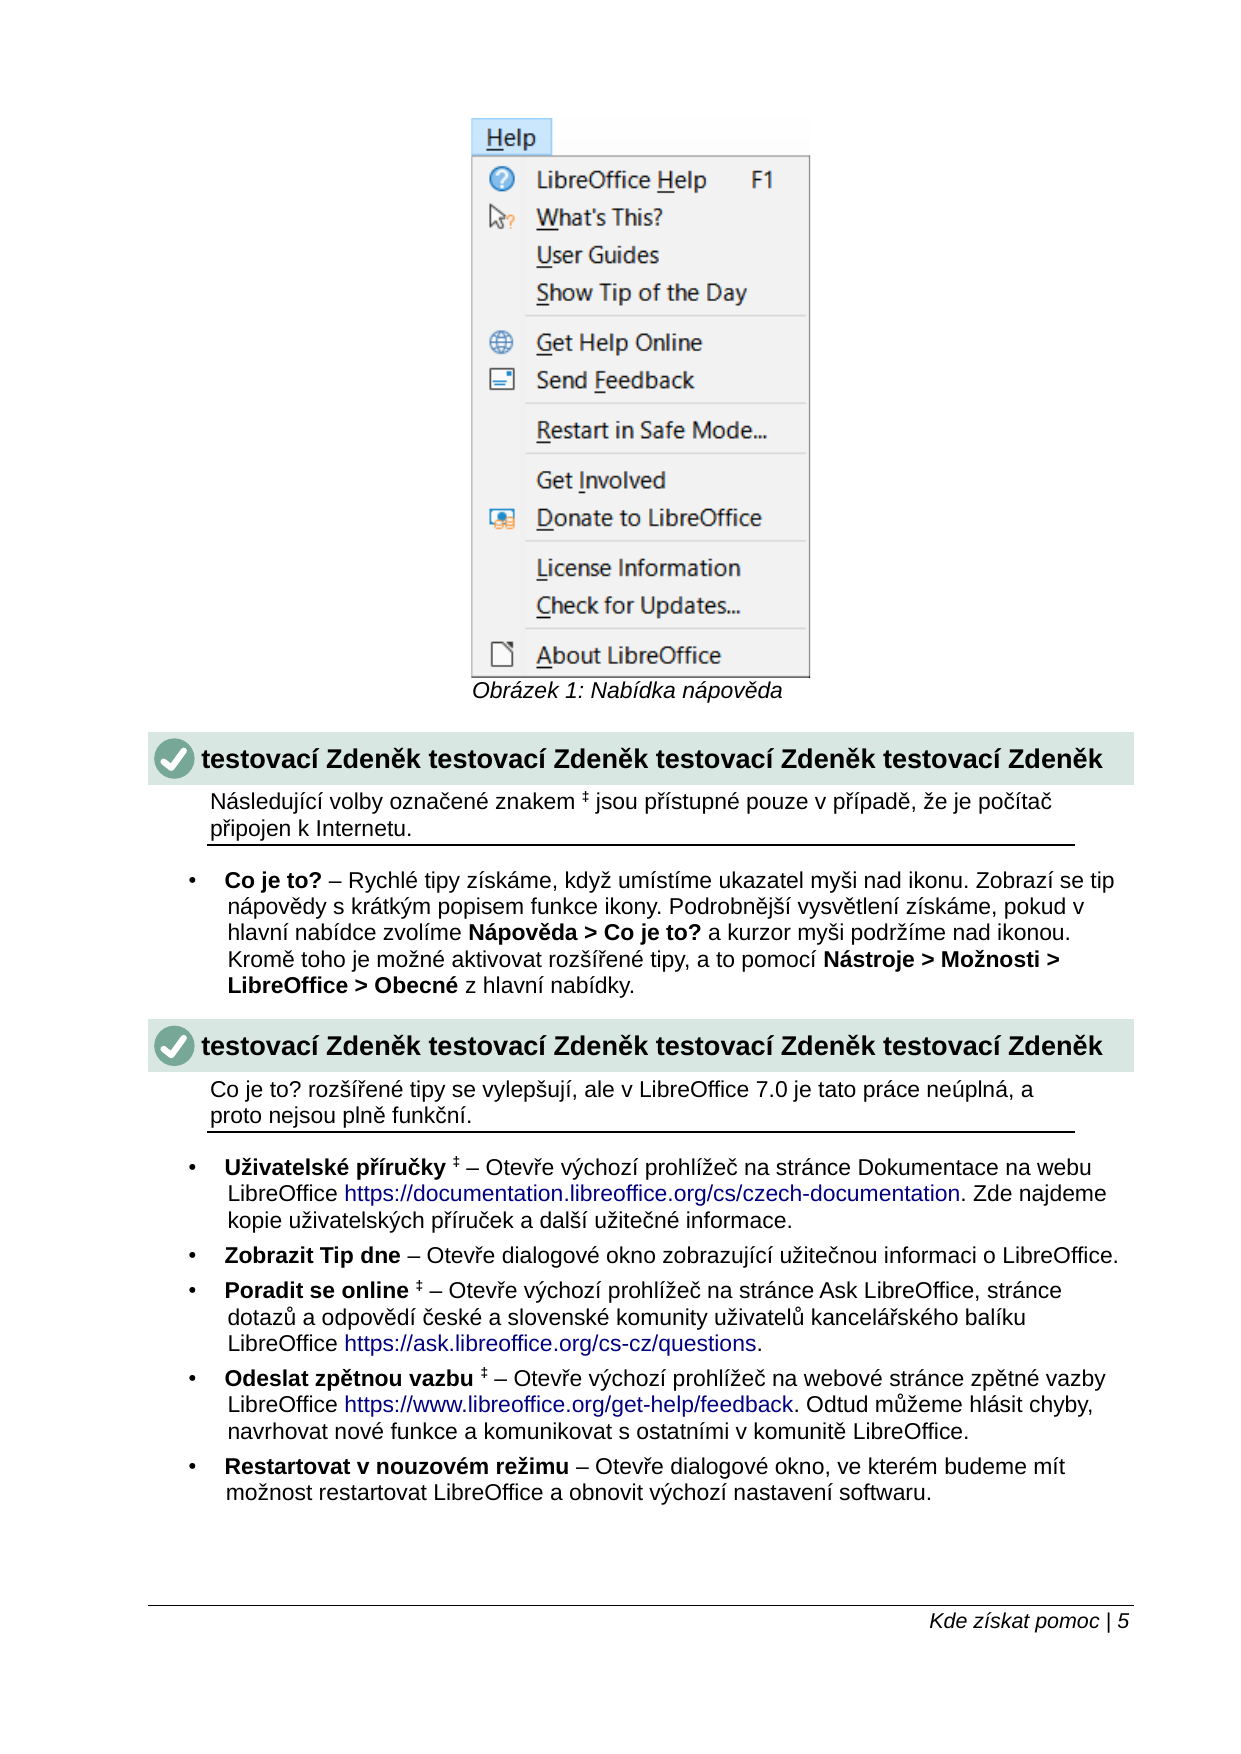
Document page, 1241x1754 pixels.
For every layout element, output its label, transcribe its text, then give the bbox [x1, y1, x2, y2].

subtitle testovací Zdeněk testovací Zdeněk testovací Zdeněk testovací Zdeněk [148, 1019, 1134, 1072]
text Následující volby označené znakem ‡ jsou přístupné pouze v případě, že je počítač připojen k Internetu. [207, 785, 1075, 844]
list Co je to? – Rychlé tipy získáme, když umístíme ukazatel myši nad ikonu. Zobrazí se tip nápovědy s krátkým popisem funkce ikony. Podrobnější vysvětlení získáme, pokud v hlavní nabídce zvolíme Nápověda > Co je to? a kurzor myši podržíme nad ikonou. Kromě toho je možné aktivovat rozšířené tipy, a to pomocí Nástroje > Možnosti > LibreOffice > Obecné z hlavní nabídky. [185, 864, 1134, 1001]
text Co je to? rozšířené tipy se vylepšují, ale v LibreOffice 7.0 je tato práce neúplná, a proto nejsou plně funkční. [207, 1072, 1075, 1131]
list Uživatelské příručky ‡ – Otevře výchozí prohlížeč na stránce Dokumentace na webu LibreOffice https://documentation.libreoffice.org/cs/czech-documentation. Zde najdeme kopie uživatelských příruček a další užitečné informace. [185, 1151, 1134, 1233]
list Poradit se online ‡ – Otevře výchozí prohlížeč na stránce Ask LibreOffice, stránce dotazů a odpovědí české a slovenské komunity uživatelů kancelářského balíku LibreOffice https://ask.libreoffice.org/cs-cz/questions. [185, 1274, 1134, 1356]
subtitle testovací Zdeněk testovací Zdeněk testovací Zdeněk testovací Zdeněk [148, 732, 1134, 785]
text Obrázek 1: Nabídka nápověda [472, 678, 810, 704]
list Odeslat zpětnou vazbu ‡ – Otevře výchozí prohlížeč na webové stránce zpětné vazby LibreOffice https://www.libreoffice.org/get-help/feedback. Odtud můžeme hlásit chyby, navrhovat nové funkce a komunikovat s ostatními v komunitě LibreOffice. [185, 1362, 1134, 1444]
picture [471, 118, 811, 678]
list Zobrazit Tip dne – Otevře dialogové okno zobrazující užitečnou informaci o LibreOffice. [185, 1239, 1134, 1268]
list Restartovat v nouzovém režimu – Otevře dialogové okno, ve kterém budeme mít možnost restartovat LibreOffice a obnovit výchozí nastavení softwaru. [185, 1450, 1134, 1508]
